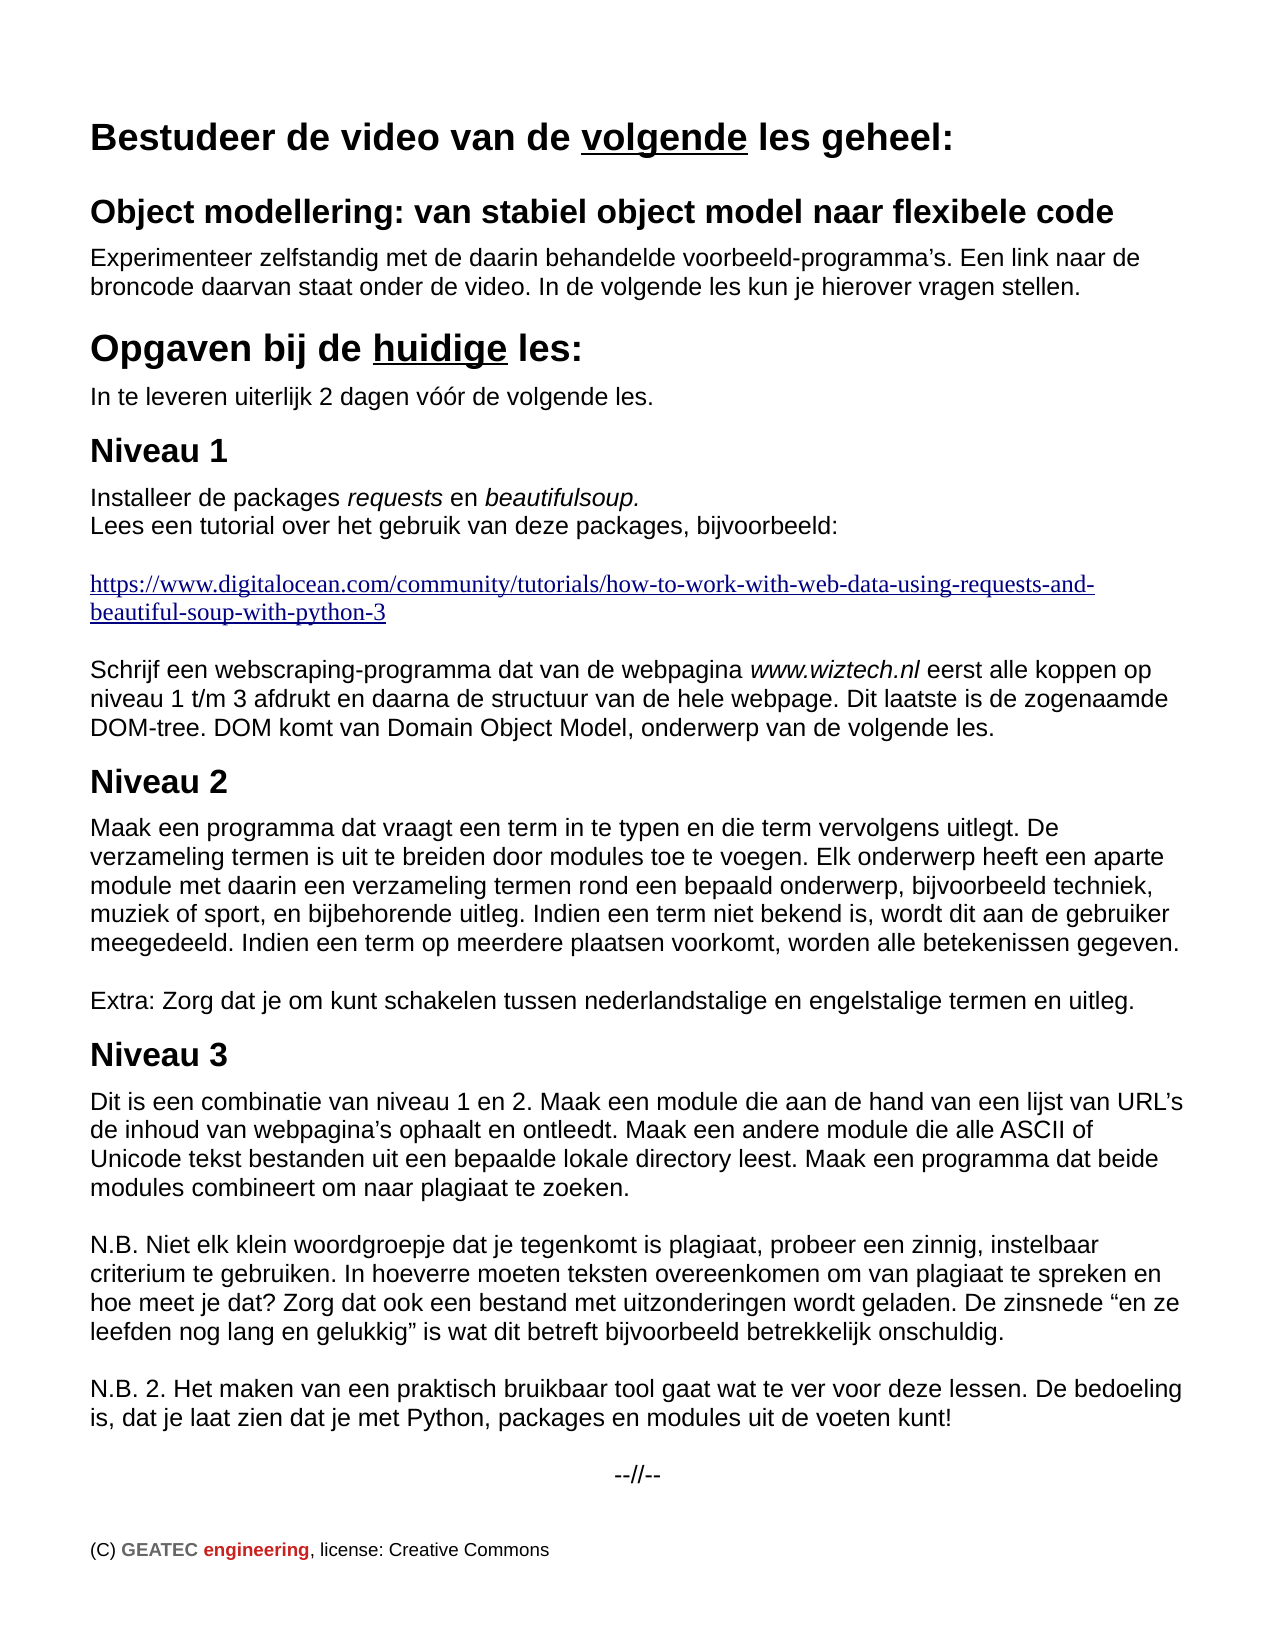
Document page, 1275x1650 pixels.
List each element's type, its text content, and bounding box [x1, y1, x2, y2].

text Lees een tutorial over het gebruik van deze packages, bijvoorbeeld: [90, 511, 1185, 540]
subtitle Object modellering: van stabiel object model naar flexibele code [90, 192, 1185, 231]
text --//-- [90, 1460, 1185, 1489]
subtitle Niveau 2 [90, 762, 1185, 801]
subtitle Bestudeer de video van de volgende les geheel: [90, 115, 1185, 159]
subtitle Niveau 1 [90, 431, 1185, 470]
text Installeer de packages requests en beautifulsoup. [90, 482, 1185, 511]
text N.B. Niet elk klein woordgroepje dat je tegenkomt is plagiaat, probeer een zinnig, instelbaar criterium te gebruiken. In hoeverre moeten teksten overeenkomen om van plagiaat te spreken en hoe meet je dat? Zorg dat ook een bestand met uitzonderingen wordt geladen. De zinsnede “en ze leefden nog lang en gelukkig” is wat dit betreft bijvoorbeeld betrekkelijk onschuldig. [90, 1230, 1185, 1345]
text Schrijf een webscraping-programma dat van de webpagina www.wiztech.nl eerst alle koppen op niveau 1 t/m 3 afdrukt en daarna de structuur van de hele webpage. Dit laatste is de zogenaamde DOM-tree. DOM komt van Domain Object Model, onderwerp van de volgende les. [90, 655, 1185, 741]
text Extra: Zorg dat je om kunt schakelen tussen nederlandstalige en engelstalige termen en uitleg. [90, 986, 1185, 1014]
text Dit is een combinatie van niveau 1 en 2. Maak een module die aan de hand van een lijst van URL’s de inhoud van webpagina’s ophaalt en ontleedt. Maak een andere module die alle ASCII of Unicode tekst bestanden uit een bepaalde lokale directory leest. Maak een programma dat beide modules combineert om naar plagiaat te zoeken. [90, 1086, 1185, 1201]
text In te leveren uiterlijk 2 dagen vóór de volgende les. [90, 382, 1185, 411]
subtitle Opgaven bij de huidige les: [90, 326, 1185, 369]
text N.B. 2. Het maken van een praktisch bruikbaar tool gaat wat te ver voor deze lessen. De bedoeling is, dat je laat zien dat je met Python, packages en modules uit de voeten kunt! [90, 1374, 1185, 1431]
text Experimenteer zelfstandig met de daarin behandelde voorbeeld-programma’s. Een link naar de broncode daarvan staat onder de video. In de volgende les kun je hierover vragen stellen. [90, 243, 1185, 301]
text https://www.digitalocean.com/community/tutorials/how-to-work-with-web-data-using-requests-and-beautiful-soup-with-python-3 [90, 569, 1185, 626]
text Maak een programma dat vraagt een term in te typen en die term vervolgens uitlegt. De verzameling termen is uit te breiden door modules toe te voegen. Elk onderwerp heeft een aparte module met daarin een verzameling termen rond een bepaald onderwerp, bijvoorbeeld techniek, muziek of sport, en bijbehorende uitleg. Indien een term niet bekend is, wordt dit aan de gebruiker meegedeeld. Indien een term op meerdere plaatsen voorkomt, worden alle betekenissen gegeven. [90, 813, 1185, 957]
subtitle Niveau 3 [90, 1035, 1185, 1074]
